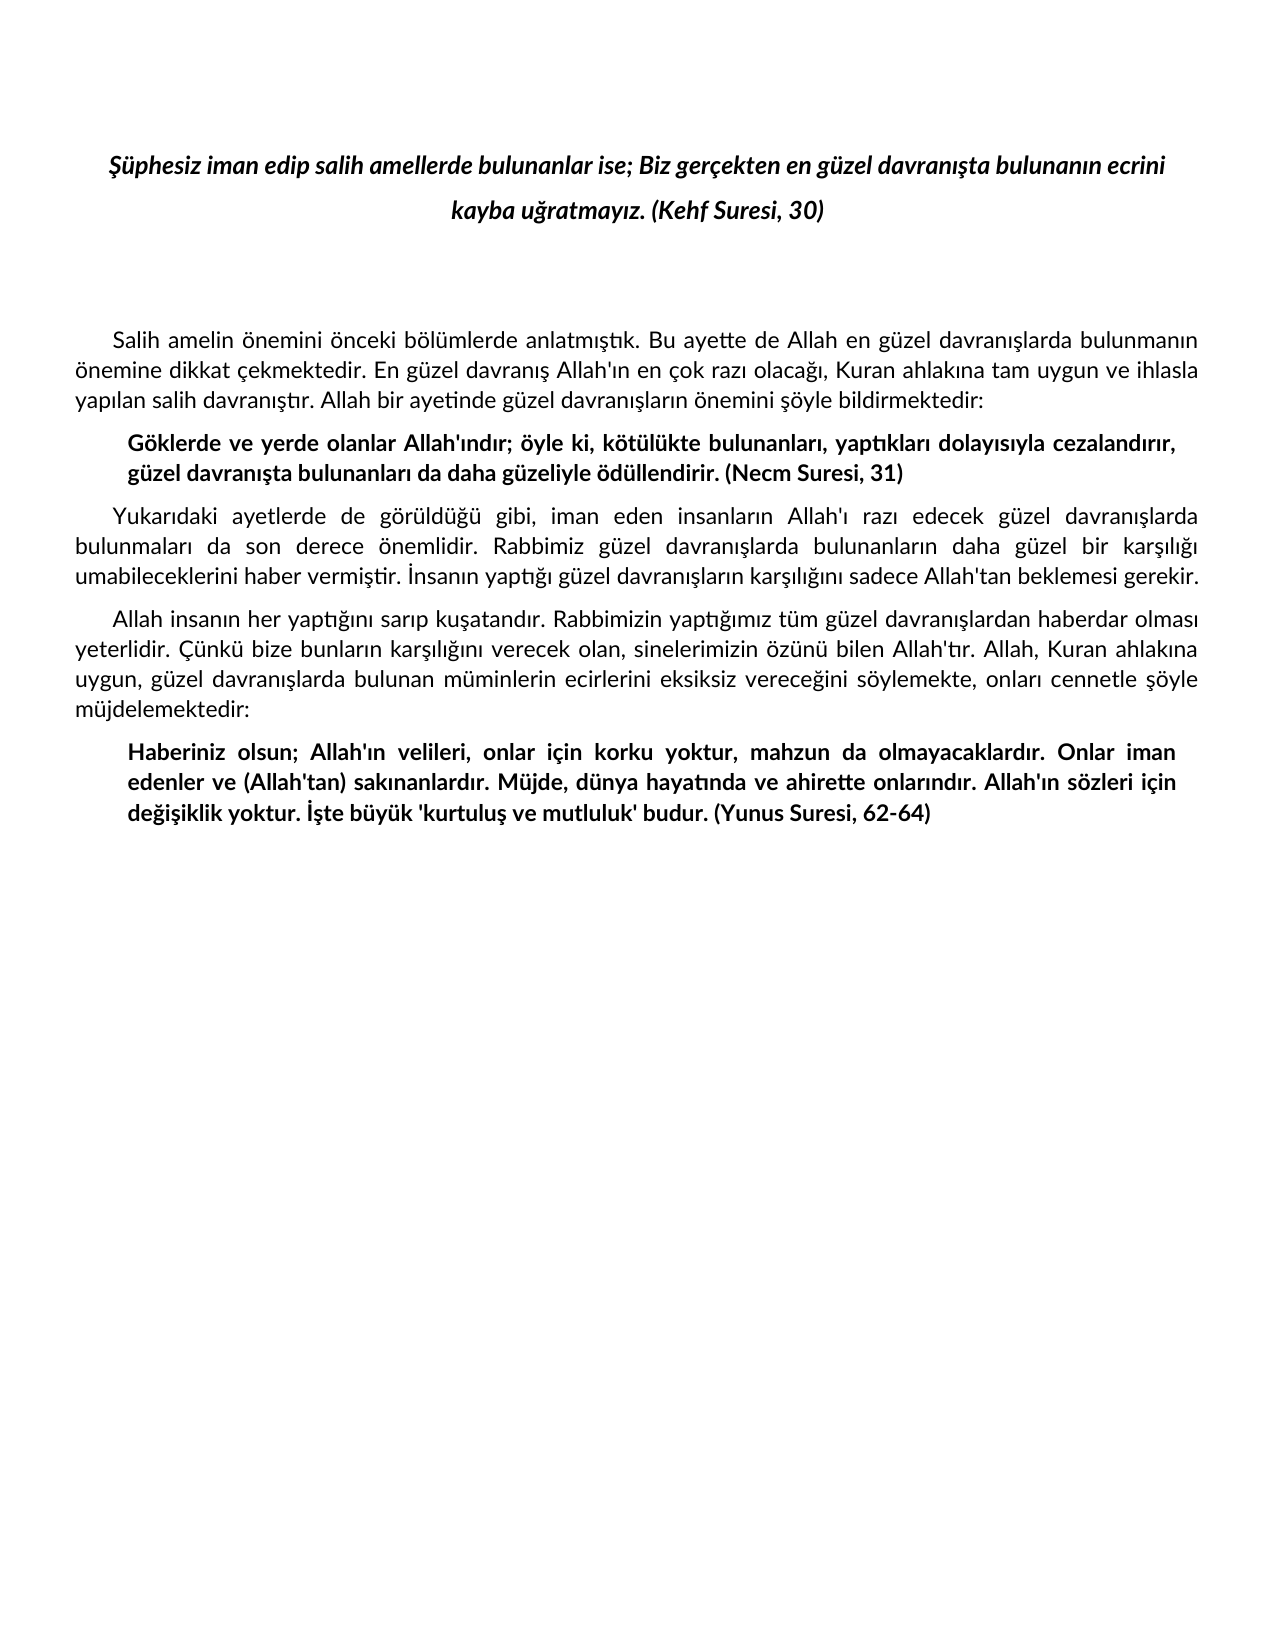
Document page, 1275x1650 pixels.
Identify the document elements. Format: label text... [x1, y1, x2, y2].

text Şüphesiz iman edip salih amellerde bulunanlar ise; Biz gerçekten en güzel davranışta bulunanın ecrini kayba uğratmayız. (Kehf Suresi, 30) [75, 150, 1200, 225]
text Salih amelin önemini önceki bölümlerde anlatmıştık. Bu ayette de Allah en güzel davranışlarda bulunmanın önemine dikkat çekmektedir. En güzel davranış Allah'ın en çok razı olacağı, Kuran ahlakına tam uygun ve ihlasla yapılan salih davranıştır. Allah bir ayetinde güzel davranışların önemini şöyle bildirmektedir: [75, 325, 1200, 413]
text Yukarıdaki ayetlerde de görüldüğü gibi, iman eden insanların Allah'ı razı edecek güzel davranışlarda bulunmaları da son derece önemlidir. Rabbimiz güzel davranışlarda bulunanların daha güzel bir karşılığı umabileceklerini haber vermiştir. İnsanın yaptığı güzel davranışların karşılığını sadece Allah'tan beklemesi gerekir. [75, 501, 1200, 589]
text Allah insanın her yaptığını sarıp kuşatandır. Rabbimizin yaptığımız tüm güzel davranışlardan haberdar olması yeterlidir. Çünkü bize bunların karşılığını verecek olan, sinelerimizin özünü bilen Allah'tır. Allah, Kuran ahlakına uygun, güzel davranışlarda bulunan müminlerin ecirlerini eksiksiz vereceğini söylemekte, onları cennetle şöyle müjdelemektedir: [75, 604, 1200, 723]
text Haberiniz olsun; Allah'ın velileri, onlar için korku yoktur, mahzun da olmayacaklardır. Onlar iman edenler ve (Allah'tan) sakınanlardır. Müjde, dünya hayatında ve ahirette onlarındır. Allah'ın sözleri için değişiklik yoktur. İşte büyük 'kurtuluş ve mutluluk' budur. (Yunus Suresi, 62-64) [127, 738, 1177, 826]
text Göklerde ve yerde olanlar Allah'ındır; öyle ki, kötülükte bulunanları, yaptıkları dolayısıyla cezalandırır, güzel davranışta bulunanları da daha güzeliyle ödüllendirir. (Necm Suresi, 31) [127, 428, 1177, 486]
